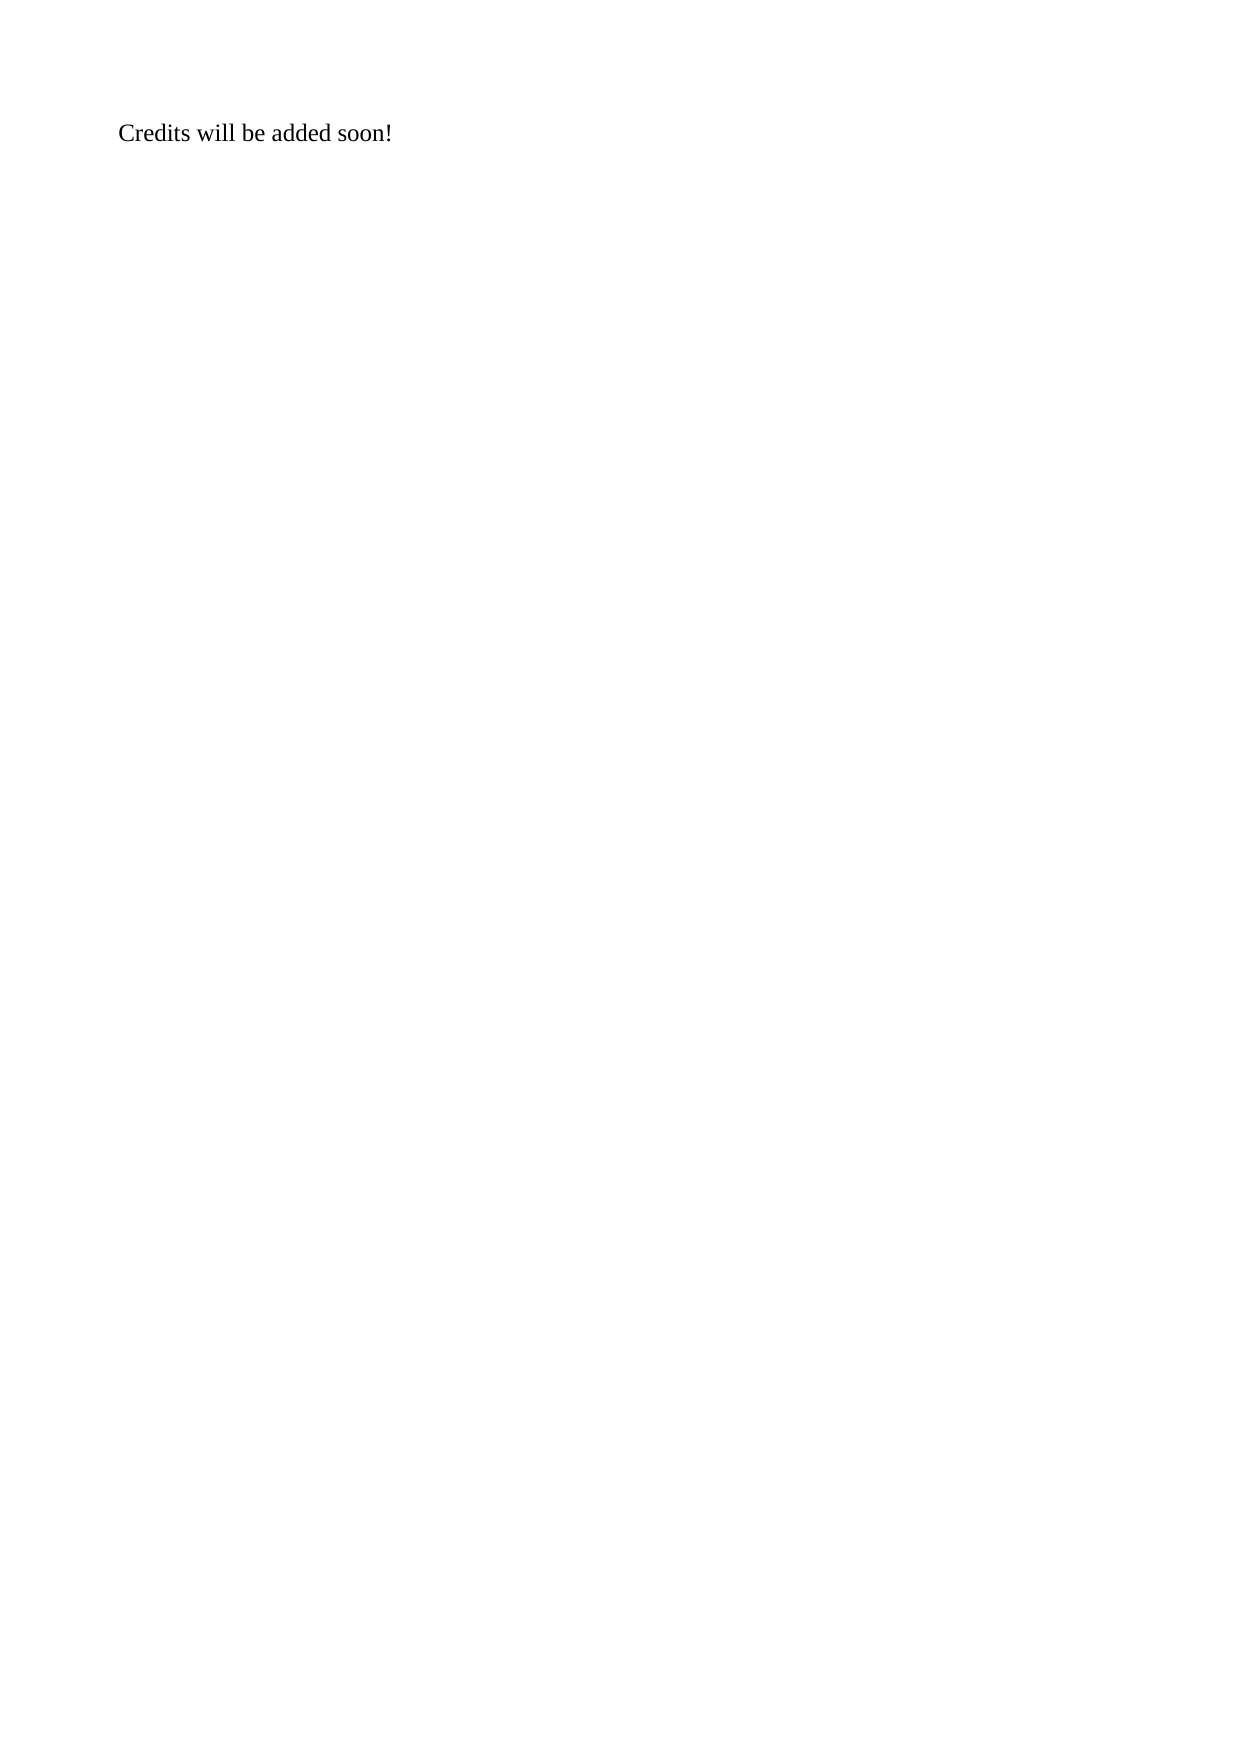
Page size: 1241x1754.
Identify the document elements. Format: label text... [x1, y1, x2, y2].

text Credits will be added soon! [118, 118, 1122, 147]
